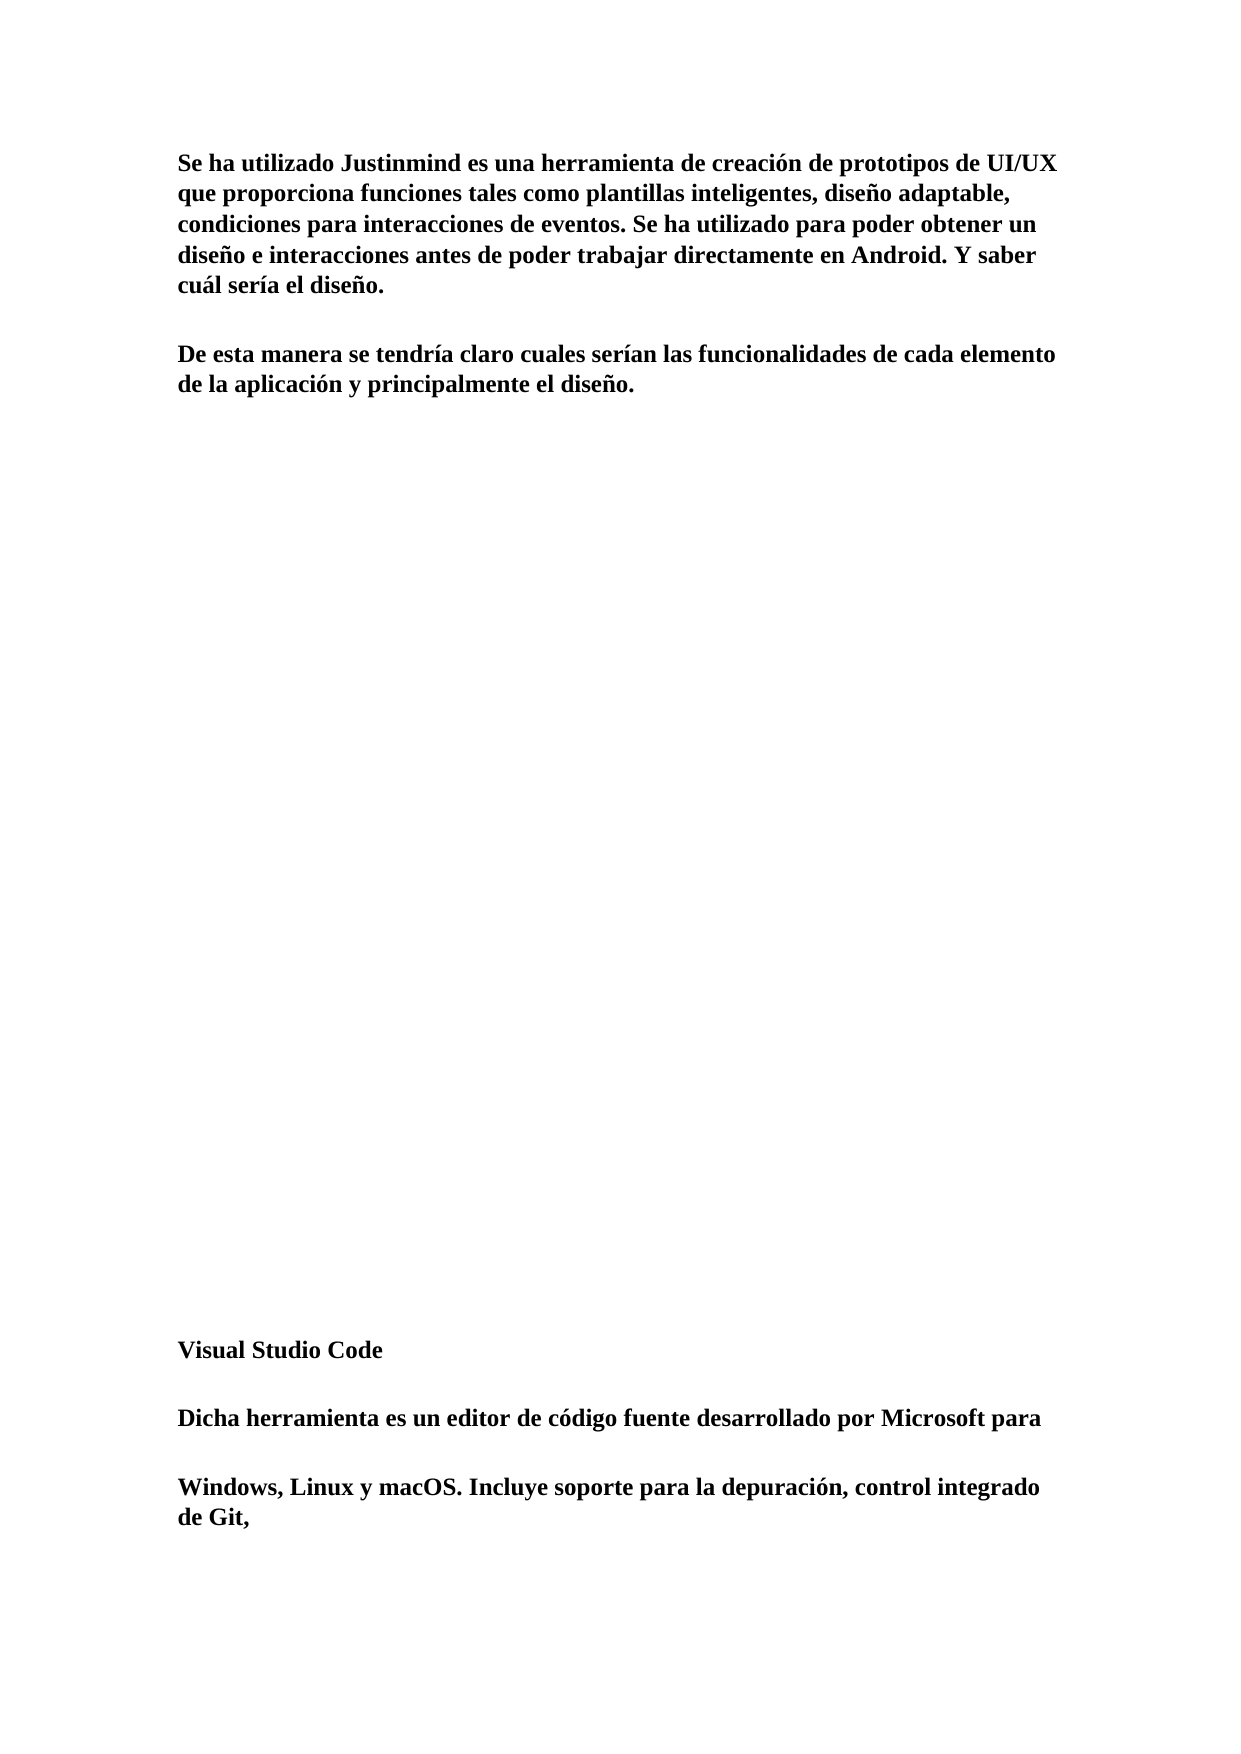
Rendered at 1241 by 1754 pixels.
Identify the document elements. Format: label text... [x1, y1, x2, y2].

text Dicha herramienta es un editor de código fuente desarrollado por Microsoft para [177, 1403, 1063, 1432]
text Windows, Linux y macOS. Incluye soporte para la depuración, control integrado de Git, [177, 1472, 1063, 1531]
text Se ha utilizado Justinmind es una herramienta de creación de prototipos de UI/UX que proporciona funciones tales como plantillas inteligentes, diseño adaptable, condiciones para interacciones de eventos. Se ha utilizado para poder obtener un diseño e interacciones antes de poder trabajar directamente en Android. Y saber cuál sería el diseño. [177, 148, 1063, 299]
text Visual Studio Code [177, 1335, 1063, 1364]
text De esta manera se tendría claro cuales serían las funcionalidades de cada elemento de la aplicación y principalmente el diseño. [177, 339, 1063, 398]
